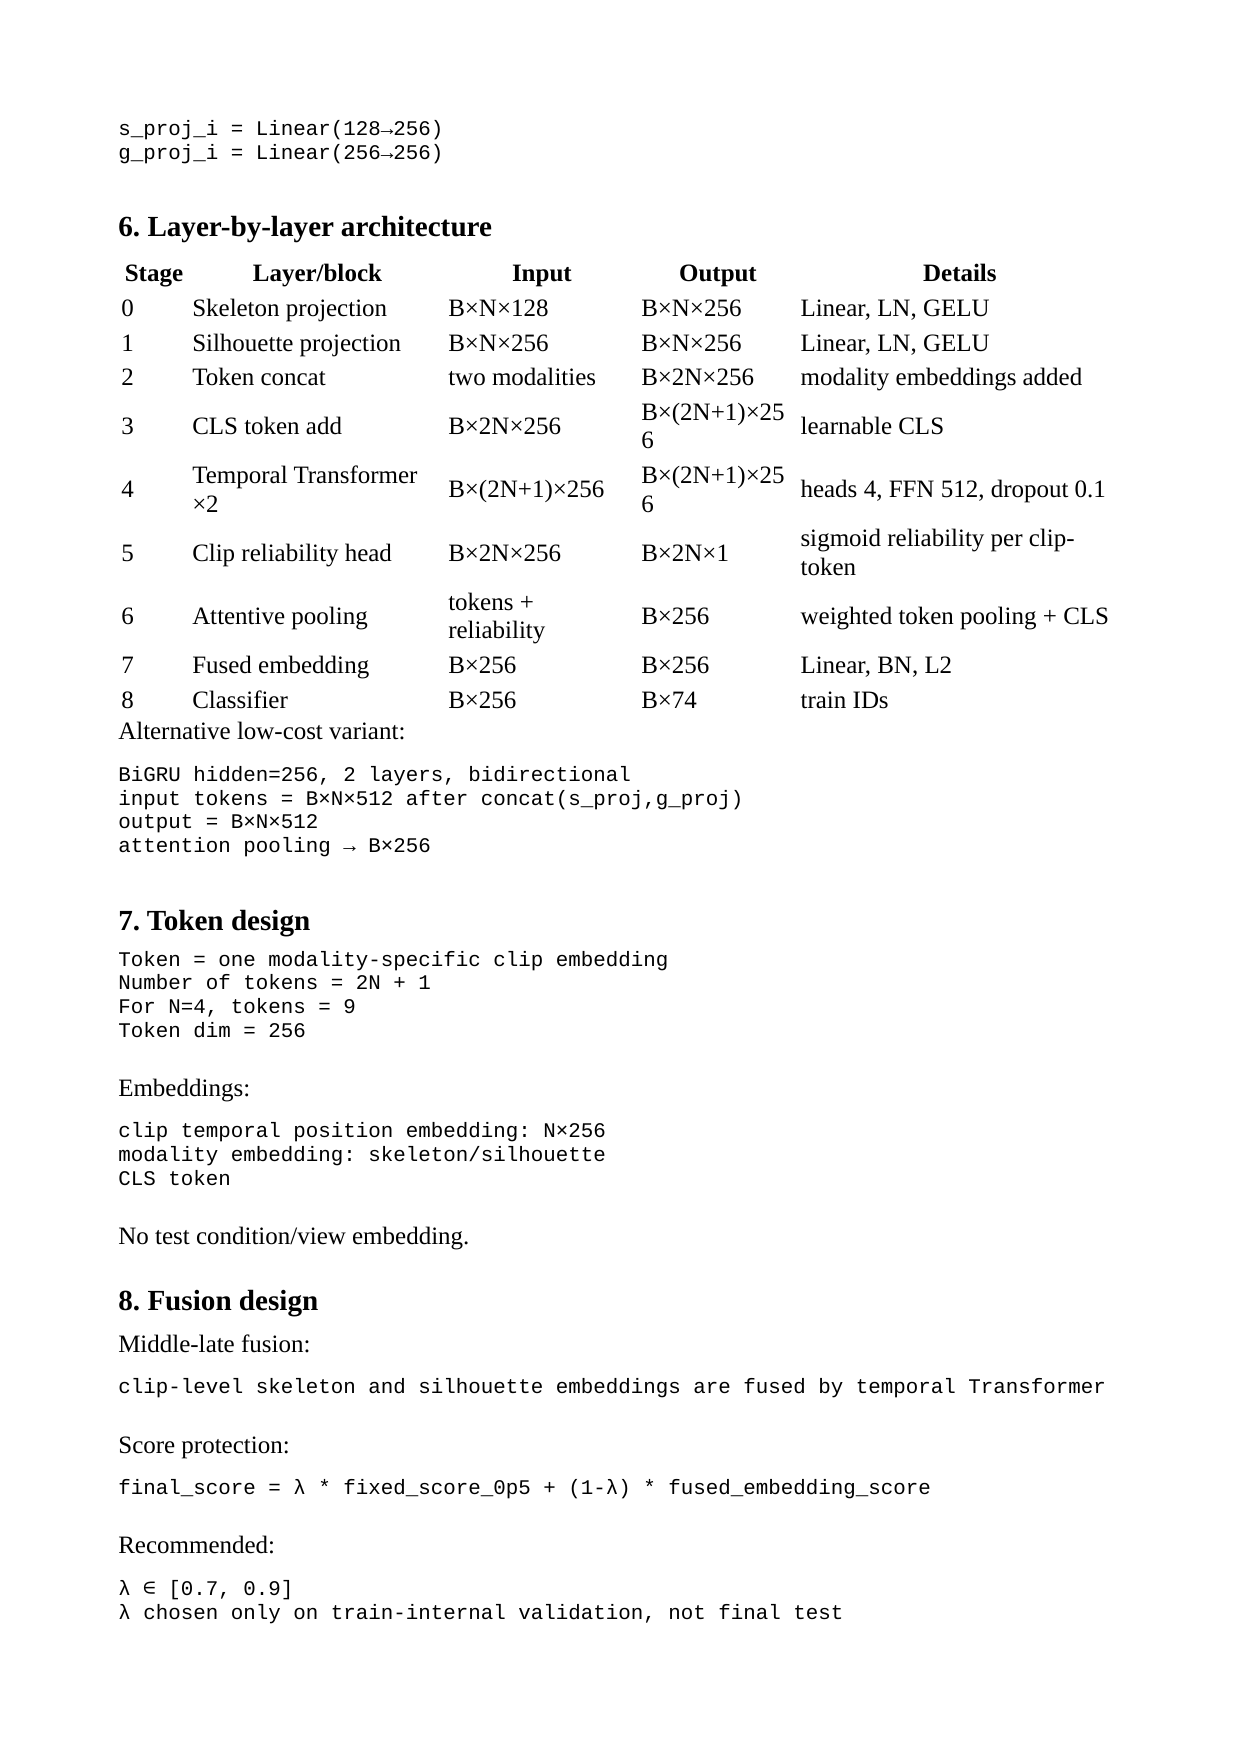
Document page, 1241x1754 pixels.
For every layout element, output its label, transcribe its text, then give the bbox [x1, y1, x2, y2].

table_cell Clip reliability head [189, 521, 445, 584]
table_cell 1 [118, 325, 189, 359]
text clip-level skeleton and silhouette embeddings are fused by temporal Transformer [118, 1377, 1122, 1400]
table_cell B×N×256 [638, 325, 797, 359]
table_cell 8 [118, 682, 189, 716]
text λ chosen only on train-internal validation, not final test [118, 1602, 1122, 1625]
table_cell Linear, BN, L2 [798, 647, 1122, 682]
table_cell Fused embedding [189, 647, 445, 682]
table_cell B×2N×256 [638, 359, 797, 394]
text CLS token [118, 1168, 1122, 1191]
table_cell Skeleton projection [189, 290, 445, 325]
text Alternative low-cost variant: [118, 716, 1122, 745]
subtitle 8. Fusion design [118, 1283, 1122, 1316]
table_cell 0 [118, 290, 189, 325]
text final_score = λ * fixed_score_0p5 + (1-λ) * fused_embedding_score [118, 1477, 1122, 1501]
text clip temporal position embedding: N×256 [118, 1120, 1122, 1144]
subtitle 7. Token design [118, 903, 1122, 936]
table_cell heads 4, FFN 512, dropout 0.1 [798, 457, 1122, 521]
table_cell train IDs [798, 682, 1122, 716]
table_cell Attentive pooling [189, 584, 445, 647]
text Token dim = 256 [118, 1019, 1122, 1043]
table_cell learnable CLS [798, 394, 1122, 457]
table_cell 6 [118, 584, 189, 647]
table_cell Classifier [189, 682, 445, 716]
text No test condition/view embedding. [118, 1221, 1122, 1249]
table_cell 7 [118, 647, 189, 682]
table_header Input [445, 256, 638, 290]
table_cell B×2N×256 [445, 394, 638, 457]
table_cell Linear, LN, GELU [798, 290, 1122, 325]
table_cell CLS token add [189, 394, 445, 457]
text Middle-late fusion: [118, 1329, 1122, 1358]
text Number of tokens = 2N + 1 [118, 972, 1122, 996]
text output = B×N×512 [118, 811, 1122, 835]
table_cell 4 [118, 457, 189, 521]
table_cell 5 [118, 521, 189, 584]
table_header Layer/block [189, 256, 445, 290]
table_cell Silhouette projection [189, 325, 445, 359]
text modality embedding: skeleton/silhouette [118, 1144, 1122, 1168]
table_cell Linear, LN, GELU [798, 325, 1122, 359]
table_cell B×N×256 [638, 290, 797, 325]
text Score protection: [118, 1430, 1122, 1458]
table_cell B×256 [638, 647, 797, 682]
text λ ∈ [0.7, 0.9] [118, 1578, 1122, 1602]
table_header Output [638, 256, 797, 290]
table_cell weighted token pooling + CLS [798, 584, 1122, 647]
table_cell B×256 [445, 647, 638, 682]
text For N=4, tokens = 9 [118, 996, 1122, 1019]
table_cell modality embeddings added [798, 359, 1122, 394]
subtitle 6. Layer-by-layer architecture [118, 209, 1122, 243]
text Embeddings: [118, 1073, 1122, 1101]
table_cell Temporal Transformer ×2 [189, 457, 445, 521]
table_header Details [798, 256, 1122, 290]
text Recommended: [118, 1530, 1122, 1559]
table_cell B×256 [445, 682, 638, 716]
table_cell 3 [118, 394, 189, 457]
text s_proj_i = Linear(128→256) [118, 118, 1122, 142]
table_cell B×74 [638, 682, 797, 716]
table_cell B×2N×256 [445, 521, 638, 584]
table_cell B×N×256 [445, 325, 638, 359]
table_cell two modalities [445, 359, 638, 394]
text g_proj_i = Linear(256→256) [118, 142, 1122, 165]
table_cell B×2N×1 [638, 521, 797, 584]
table_cell sigmoid reliability per clip-token [798, 521, 1122, 584]
table_cell B×(2N+1)×256 [638, 457, 797, 521]
text Token = one modality-specific clip embedding [118, 949, 1122, 972]
table_cell tokens + reliability [445, 584, 638, 647]
text input tokens = B×N×512 after concat(s_proj,g_proj) [118, 788, 1122, 811]
table_cell B×(2N+1)×256 [638, 394, 797, 457]
table_cell B×N×128 [445, 290, 638, 325]
text BiGRU hidden=256, 2 layers, bidirectional [118, 764, 1122, 788]
table_cell Token concat [189, 359, 445, 394]
table_cell B×256 [638, 584, 797, 647]
table_cell B×(2N+1)×256 [445, 457, 638, 521]
table_cell 2 [118, 359, 189, 394]
table_header Stage [118, 256, 189, 290]
text attention pooling → B×256 [118, 835, 1122, 858]
